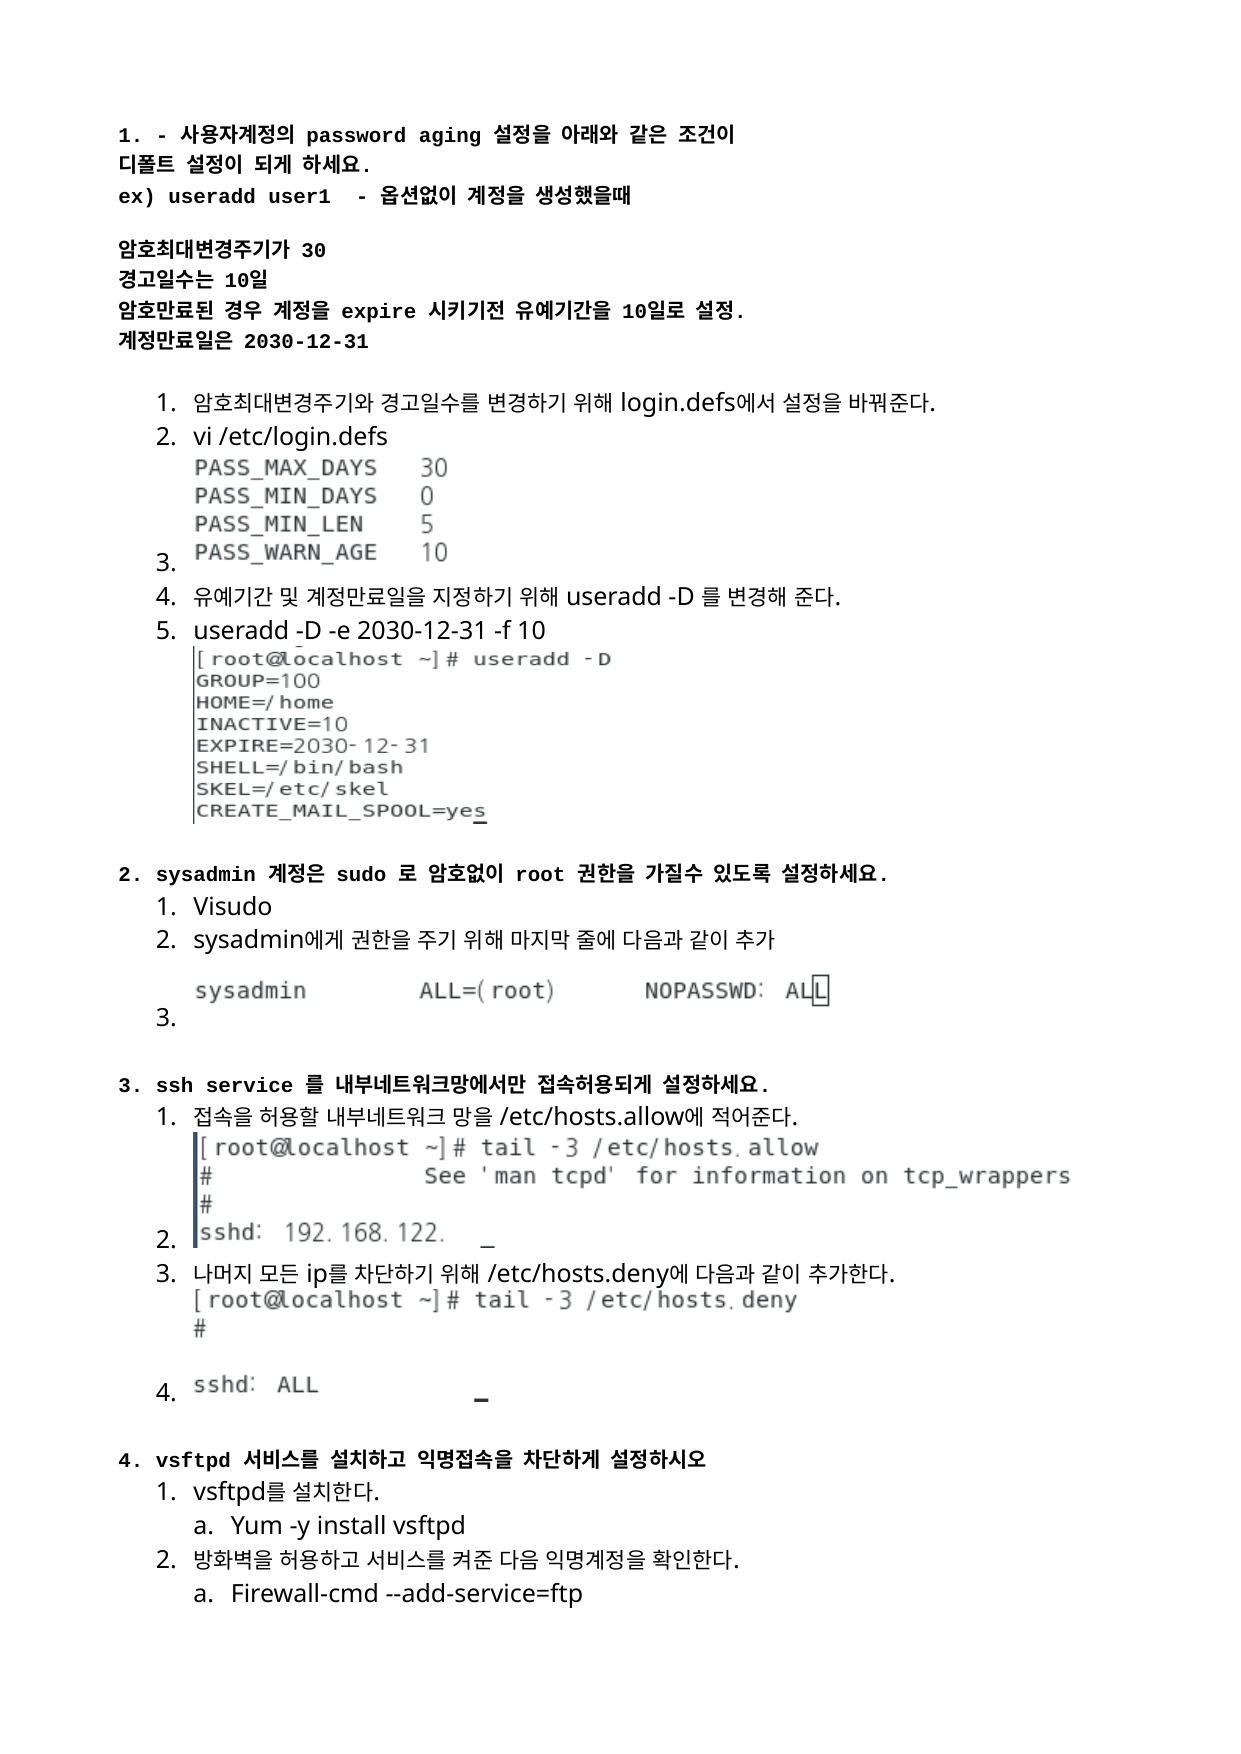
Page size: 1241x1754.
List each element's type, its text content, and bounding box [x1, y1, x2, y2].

picture [193, 1132, 1094, 1248]
list 접속을 허용할 내부네트워크 망을 /etc/hosts.allow에 적어준다. [156, 1098, 1122, 1132]
picture [193, 1289, 806, 1402]
text 암호만료된 경우 계정을 expire 시키기전 유예기간을 10일로 설정. [118, 294, 1122, 324]
list useradd -D -e 2030-12-31 -f 10 [156, 612, 1122, 646]
list vi /etc/login.defs [156, 418, 1122, 452]
text 경고일수는 10일 [118, 263, 1122, 294]
list 유예기간 및 계정만료일을 지정하기 위해 useradd -D 를 변경해 준다. [156, 578, 1122, 612]
list Firewall-cmd --add-service=ftp [193, 1576, 1122, 1610]
picture [193, 452, 472, 571]
text 암호최대변경주기가 30 [118, 233, 1122, 263]
text 2. sysadmin 계정은 sudo 로 암호없이 root 권한을 가질수 있도록 설정하세요. [118, 858, 1122, 888]
text 디폴트 설정이 되게 하세요. [118, 148, 1122, 179]
text ex) useradd user1 - 옵션없이 계정을 생성했을때 [118, 179, 1122, 209]
text 3. ssh service 를 내부네트워크망에서만 접속허용되게 설정하세요. [118, 1068, 1122, 1098]
picture [193, 646, 666, 824]
text 1. - 사용자계정의 password aging 설정을 아래와 같은 조건이 [118, 118, 1122, 148]
text 계정만료일은 2030-12-31 [118, 324, 1122, 355]
picture [193, 956, 878, 1027]
list vsftpd를 설치한다. [156, 1474, 1122, 1508]
list 암호최대변경주기와 경고일수를 변경하기 위해 login.defs에서 설정을 바꿔준다. [156, 384, 1122, 418]
list 방화벽을 허용하고 서비스를 켜준 다음 익명계정을 확인한다. [156, 1542, 1122, 1576]
list 나머지 모든 ip를 차단하기 위해 /etc/hosts.deny에 다음과 같이 추가한다. [156, 1255, 1122, 1289]
text 4. vsftpd 서비스를 설치하고 익명접속을 차단하게 설정하시오 [118, 1443, 1122, 1474]
list Yum -y install vsftpd [193, 1508, 1122, 1542]
list sysadmin에게 권한을 주기 위해 마지막 줄에 다음과 같이 추가 [156, 922, 1122, 956]
list Visudo [156, 888, 1122, 922]
